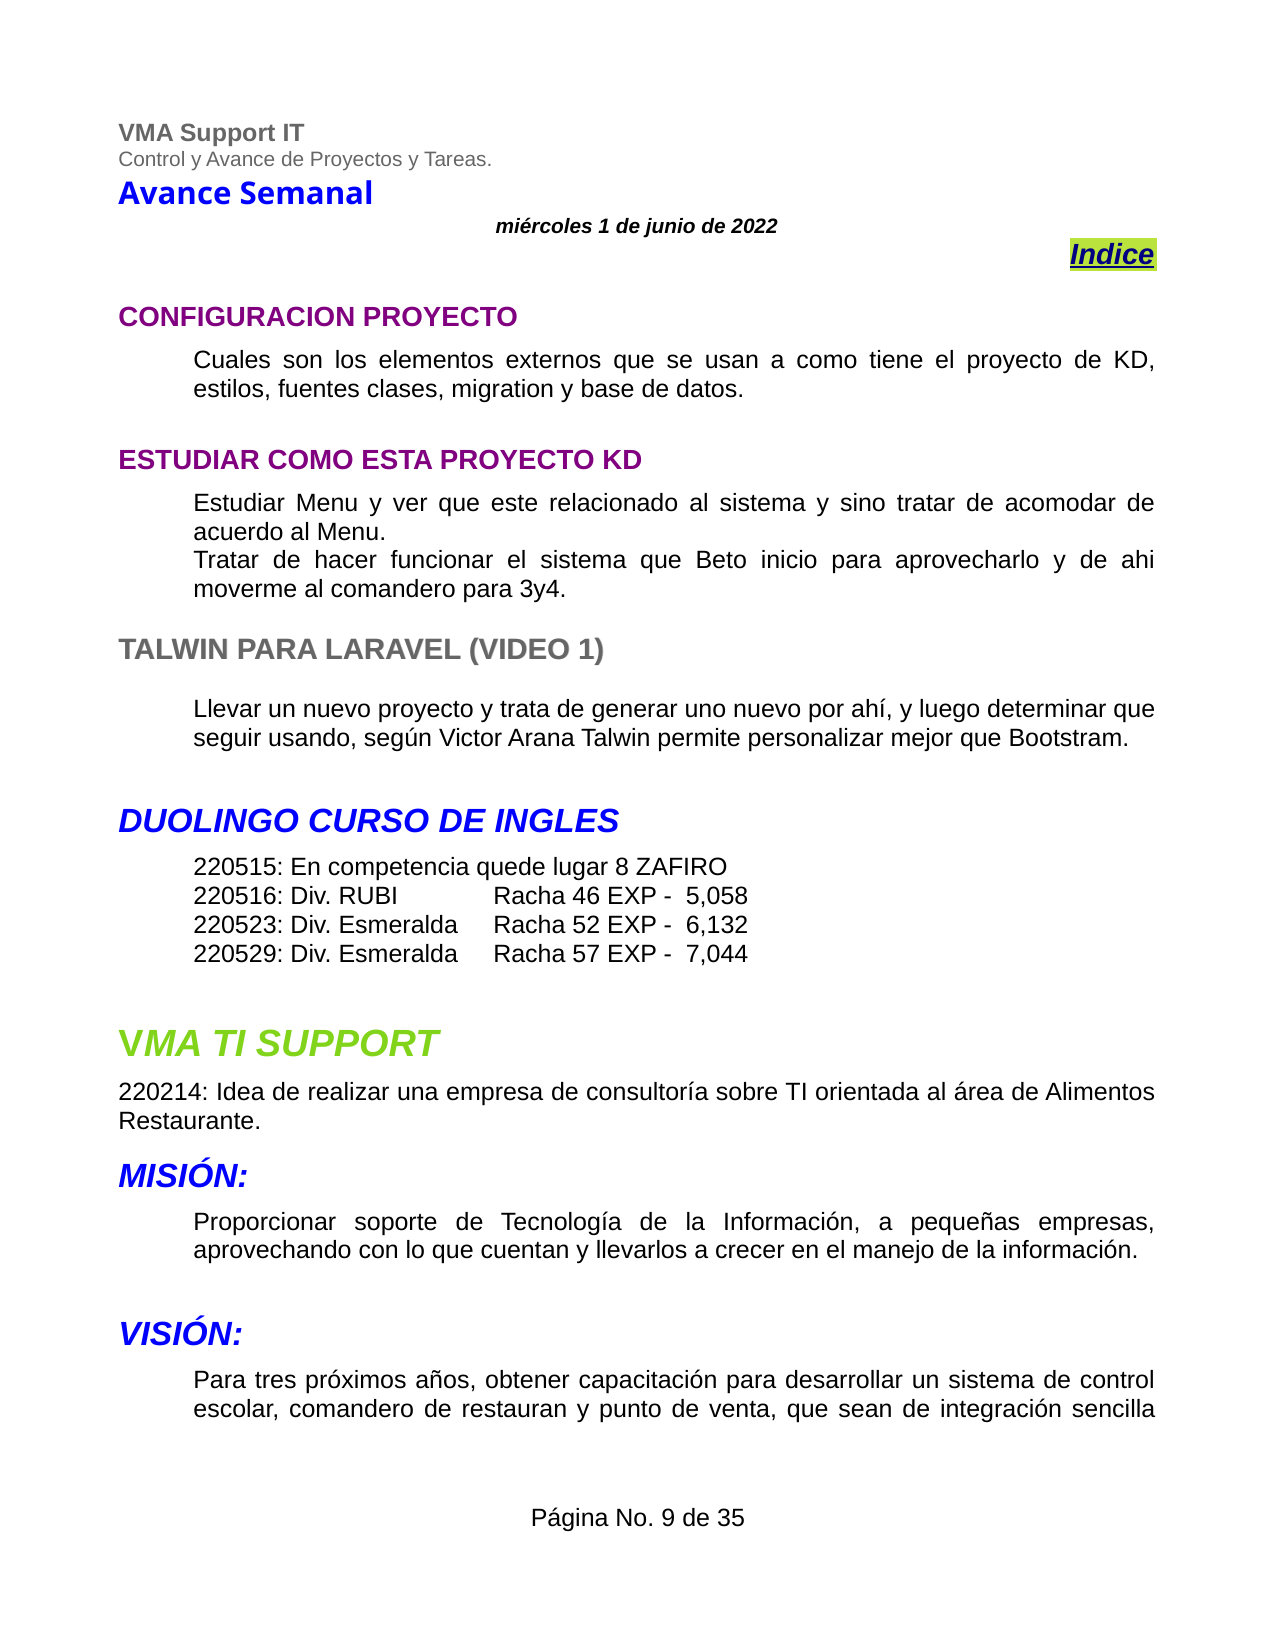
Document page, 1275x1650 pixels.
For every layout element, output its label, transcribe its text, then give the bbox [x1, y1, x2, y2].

text 220214: Idea de realizar una empresa de consultoría sobre TI orientada al área de Alimentos Restaurante. [118, 1077, 1157, 1135]
subtitle MISIÓN: [118, 1156, 1157, 1194]
text 220516: Div. RUBI Racha 46 EXP - 5,058 [118, 881, 1157, 910]
text Estudiar Menu y ver que este relacionado al sistema y sino tratar de acomodar de acuerdo al Menu. [193, 488, 1157, 545]
text Llevar un nuevo proyecto y trata de generar uno nuevo por ahí, y luego determinar que seguir usando, según Victor Arana Talwin permite personalizar mejor que Bootstram. [193, 694, 1157, 752]
text Tratar de hacer funcionar el sistema que Beto inicio para aprovecharlo y de ahi moverme al comandero para 3y4. [193, 545, 1157, 603]
subtitle TALWIN PARA LARAVEL (VIDEO 1) [118, 632, 1157, 665]
text Para tres próximos años, obtener capacitación para desarrollar un sistema de control escolar, comandero de restauran y punto de venta, que sean de integración sencilla [193, 1365, 1157, 1422]
text 220515: En competencia quede lugar 8 ZAFIRO [118, 852, 1157, 881]
text 220529: Div. Esmeralda Racha 57 EXP - 7,044 [118, 939, 1157, 967]
subtitle CONFIGURACION PROYECTO [118, 300, 1157, 332]
subtitle DUOLINGO CURSO DE INGLES [118, 801, 1157, 840]
text Cuales son los elementos externos que se usan a como tiene el proyecto de KD, estilos, fuentes clases, migration y base de datos. [193, 345, 1157, 402]
subtitle VISIÓN: [118, 1314, 1157, 1352]
text 220523: Div. Esmeralda Racha 52 EXP - 6,132 [118, 910, 1157, 939]
subtitle ESTUDIAR COMO ESTA PROYECTO KD [118, 443, 1157, 475]
text Proporcionar soporte de Tecnología de la Información, a pequeñas empresas, aprovechando con lo que cuentan y llevarlos a crecer en el manejo de la información. [193, 1207, 1157, 1264]
subtitle vma TI SUPPORT [118, 1021, 1157, 1065]
